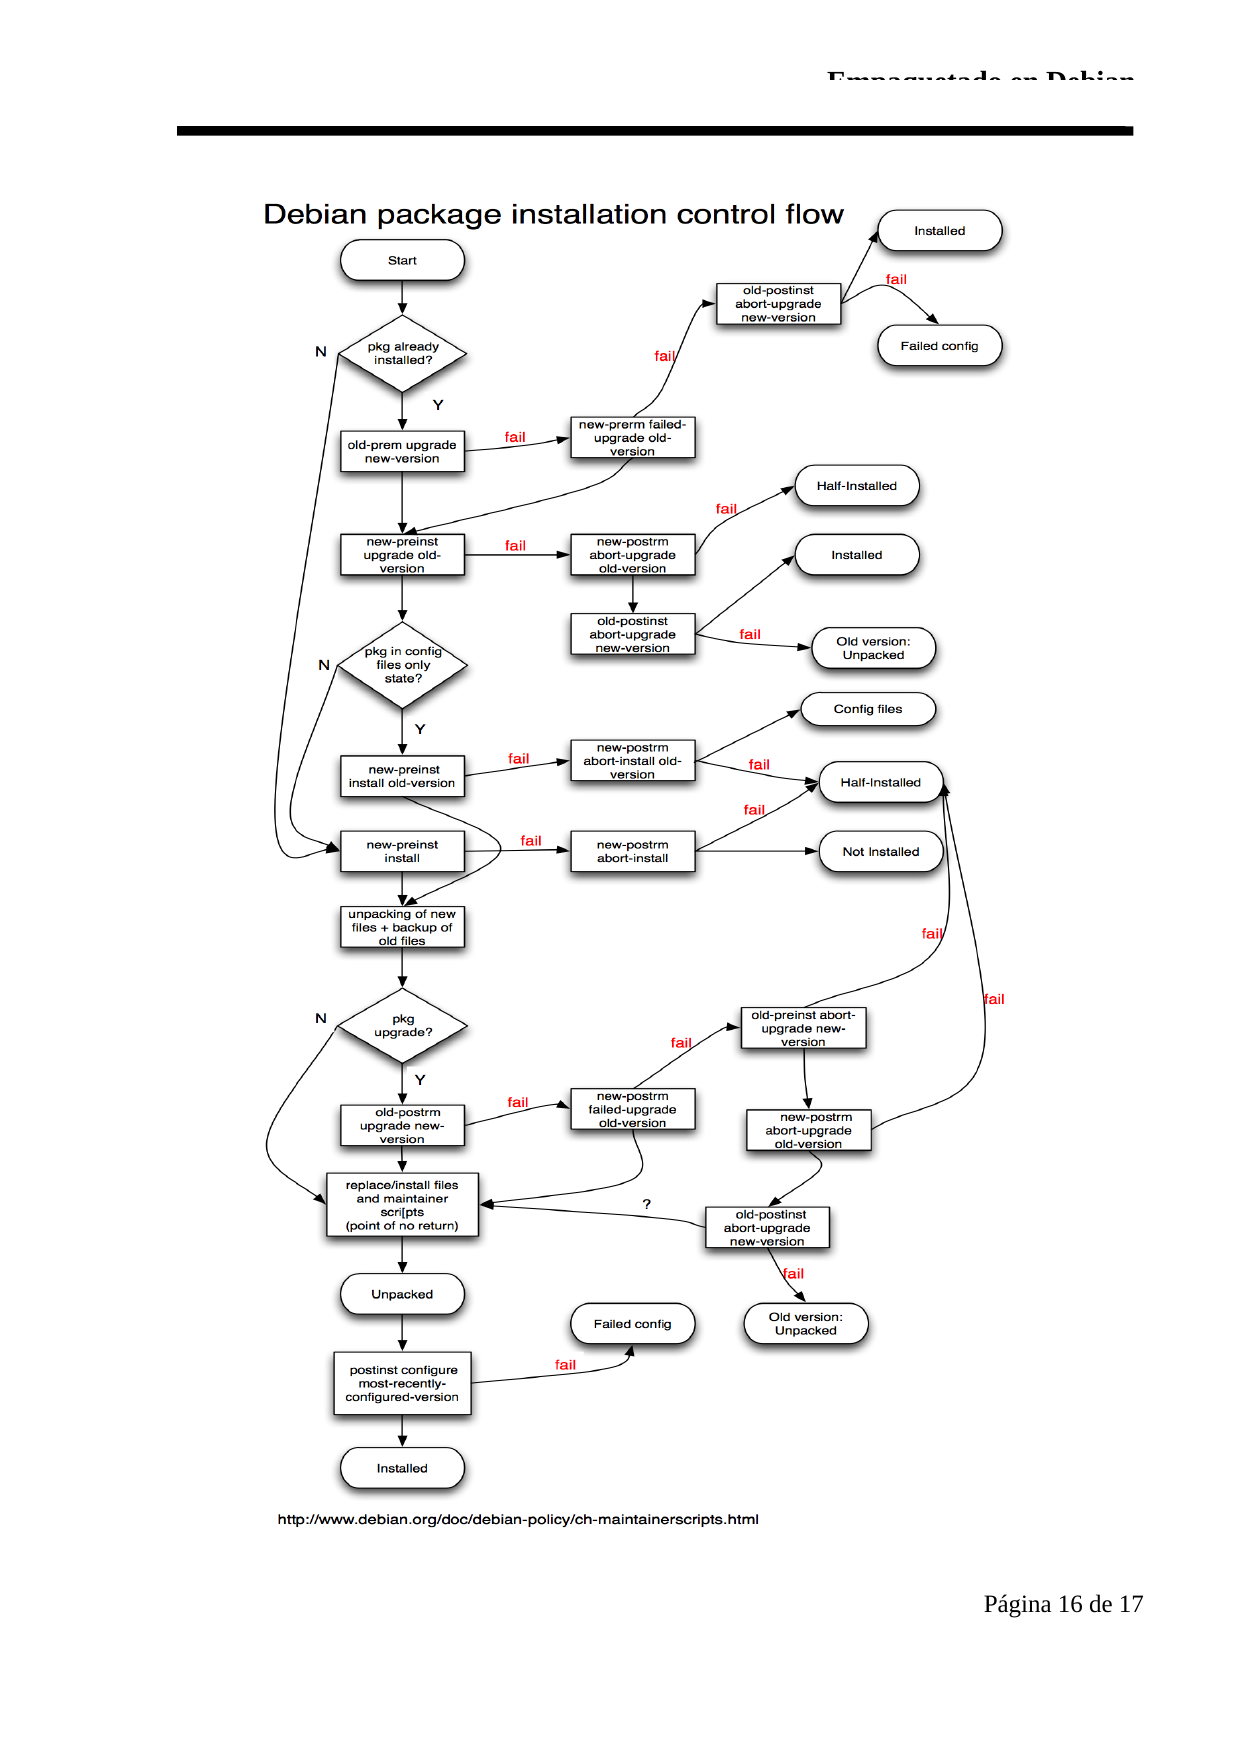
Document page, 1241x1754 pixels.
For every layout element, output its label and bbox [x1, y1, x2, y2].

picture [244, 187, 1029, 1538]
